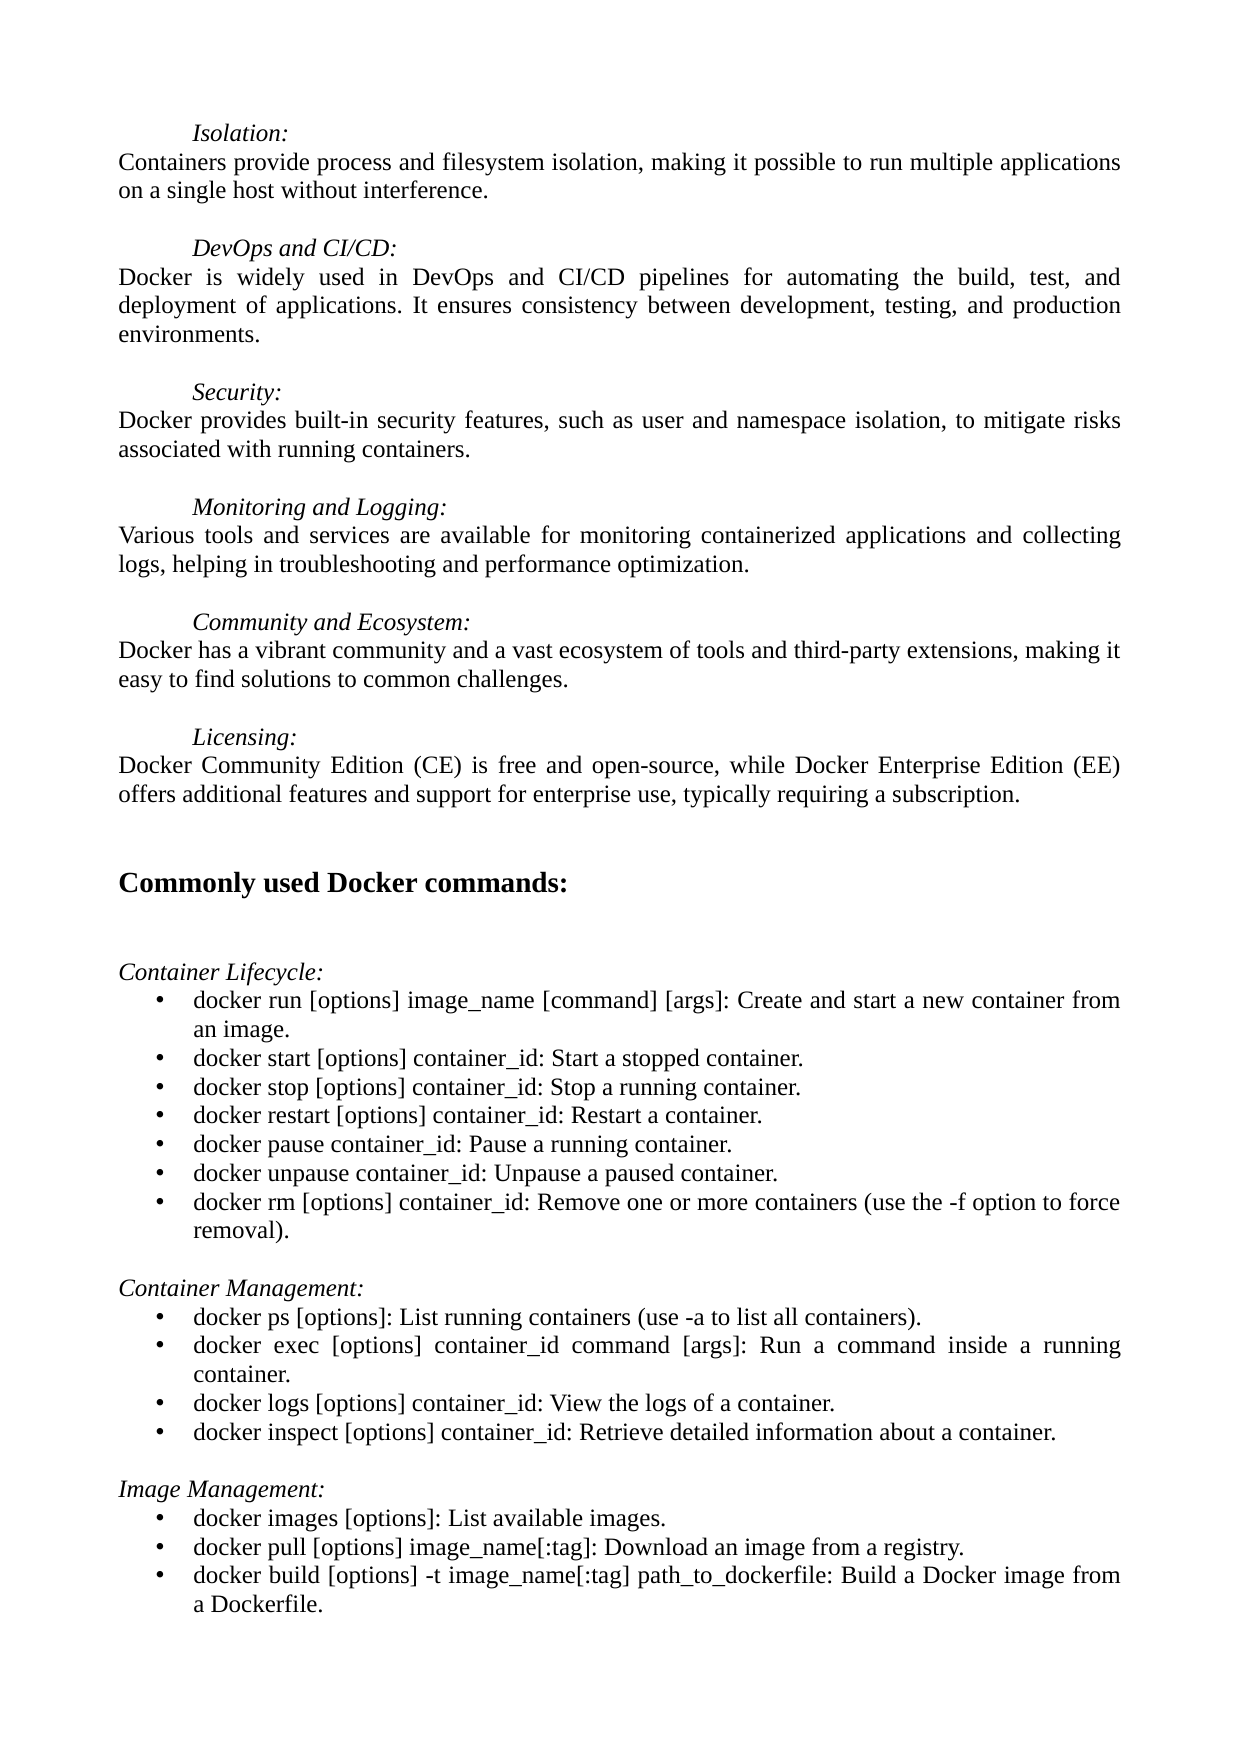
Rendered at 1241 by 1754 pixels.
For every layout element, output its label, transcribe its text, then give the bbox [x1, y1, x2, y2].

list docker start [options] container_id: Start a stopped container. [156, 1043, 1122, 1072]
list docker restart [options] container_id: Restart a container. [156, 1100, 1122, 1129]
list docker logs [options] container_id: View the logs of a container. [156, 1388, 1122, 1417]
text Docker Community Edition (CE) is free and open-source, while Docker Enterprise Edition (EE) offers additional features and support for enterprise use, typically requiring a subscription. [118, 751, 1122, 808]
text Community and Ecosystem: [118, 607, 1122, 636]
list docker run [options] image_name [command] [args]: Create and start a new container from an image. [156, 985, 1122, 1043]
text Docker provides built-in security features, such as user and namespace isolation, to mitigate risks associated with running containers. [118, 406, 1122, 463]
text Monitoring and Logging: [118, 492, 1122, 521]
text Docker is widely used in DevOps and CI/CD pipelines for automating the build, test, and deployment of applications. It ensures consistency between development, testing, and production environments. [118, 262, 1122, 348]
text Commonly used Docker commands: [118, 866, 1122, 899]
text Containers provide process and filesystem isolation, making it possible to run multiple applications on a single host without interference. [118, 147, 1122, 204]
list docker unpause container_id: Unpause a paused container. [156, 1158, 1122, 1187]
text Image Management: [118, 1474, 1122, 1503]
list docker inspect [options] container_id: Retrieve detailed information about a container. [156, 1417, 1122, 1445]
text Docker has a vibrant community and a vast ecosystem of tools and third-party extensions, making it easy to find solutions to common challenges. [118, 636, 1122, 693]
text Container Management: [118, 1273, 1122, 1302]
list docker ps [options]: List running containers (use -a to list all containers). [156, 1302, 1122, 1330]
text Security: [118, 377, 1122, 406]
text DevOps and CI/CD: [118, 233, 1122, 262]
text Licensing: [118, 722, 1122, 751]
list docker exec [options] container_id command [args]: Run a command inside a running container. [156, 1330, 1122, 1388]
list docker images [options]: List available images. [156, 1503, 1122, 1532]
list docker stop [options] container_id: Stop a running container. [156, 1072, 1122, 1100]
list docker pull [options] image_name[:tag]: Download an image from a registry. [156, 1532, 1122, 1560]
list docker pause container_id: Pause a running container. [156, 1129, 1122, 1158]
text Isolation: [118, 118, 1122, 147]
text Various tools and services are available for monitoring containerized applications and collecting logs, helping in troubleshooting and performance optimization. [118, 521, 1122, 578]
text Container Lifecycle: [118, 957, 1122, 985]
list docker rm [options] container_id: Remove one or more containers (use the -f option to force removal). [156, 1187, 1122, 1244]
list docker build [options] -t image_name[:tag] path_to_dockerfile: Build a Docker image from a Dockerfile. [156, 1560, 1122, 1618]
